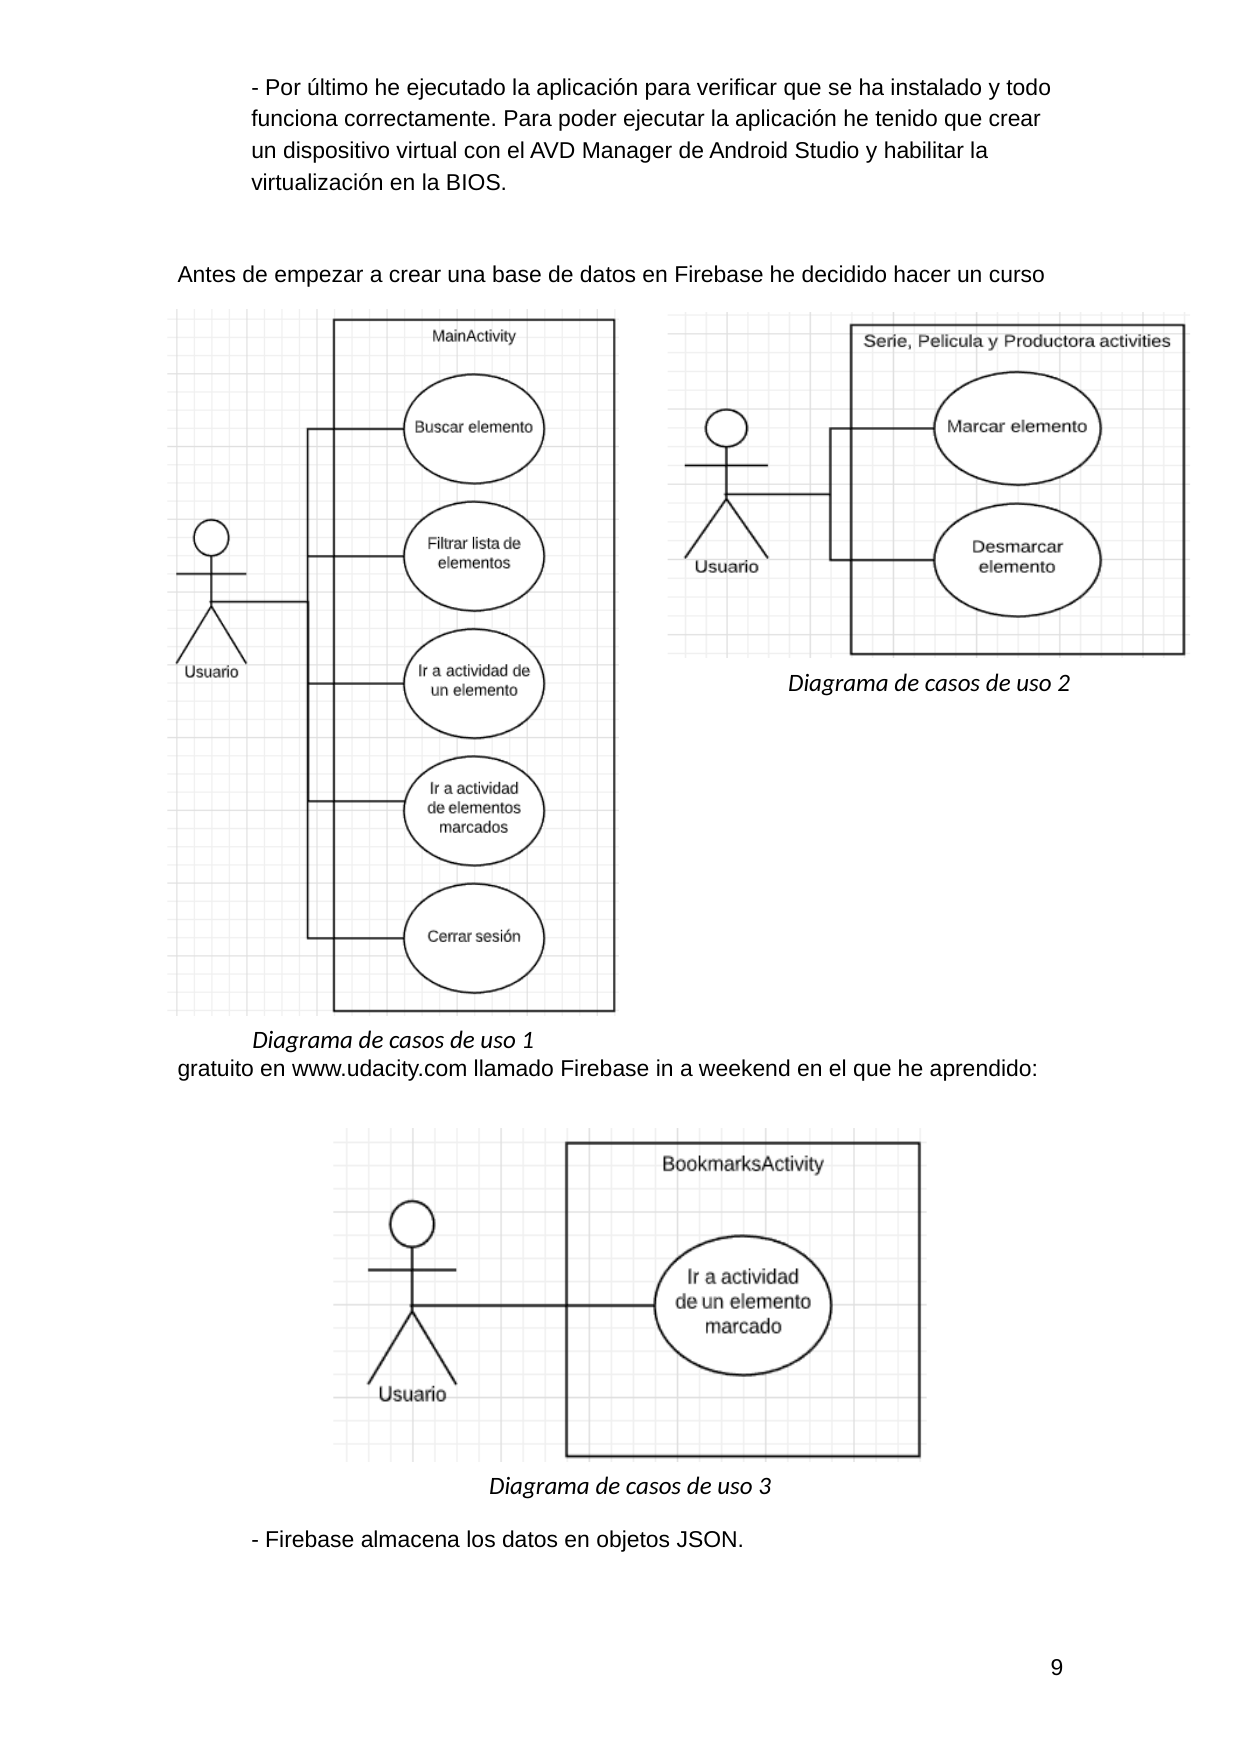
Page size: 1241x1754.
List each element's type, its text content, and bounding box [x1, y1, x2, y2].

text Diagrama de casos de uso 3 [333, 1462, 927, 1501]
picture [667, 312, 1191, 658]
picture [333, 1128, 927, 1462]
text Diagrama de casos de uso 2 [668, 658, 1190, 697]
text Diagrama de casos de uso 1 [167, 1016, 619, 1054]
text - Firebase almacena los datos en objetos JSON. [177, 1101, 1063, 1552]
text - Por último he ejecutado la aplicación para verificar que se ha instalado y todo funciona correctamente. Para poder ejecutar la aplicación he tenido que crear un dispositivo virtual con el AVD Manager de Android Studio y habilitar la virtualización en la BIOS. [177, 74, 1063, 195]
text Antes de empezar a crear una base de datos en Firebase he decidido hacer un curso gratuito en www.udacity.com llamado Firebase in a weekend en el que he aprendido: [177, 261, 1063, 1081]
picture [167, 309, 619, 1016]
